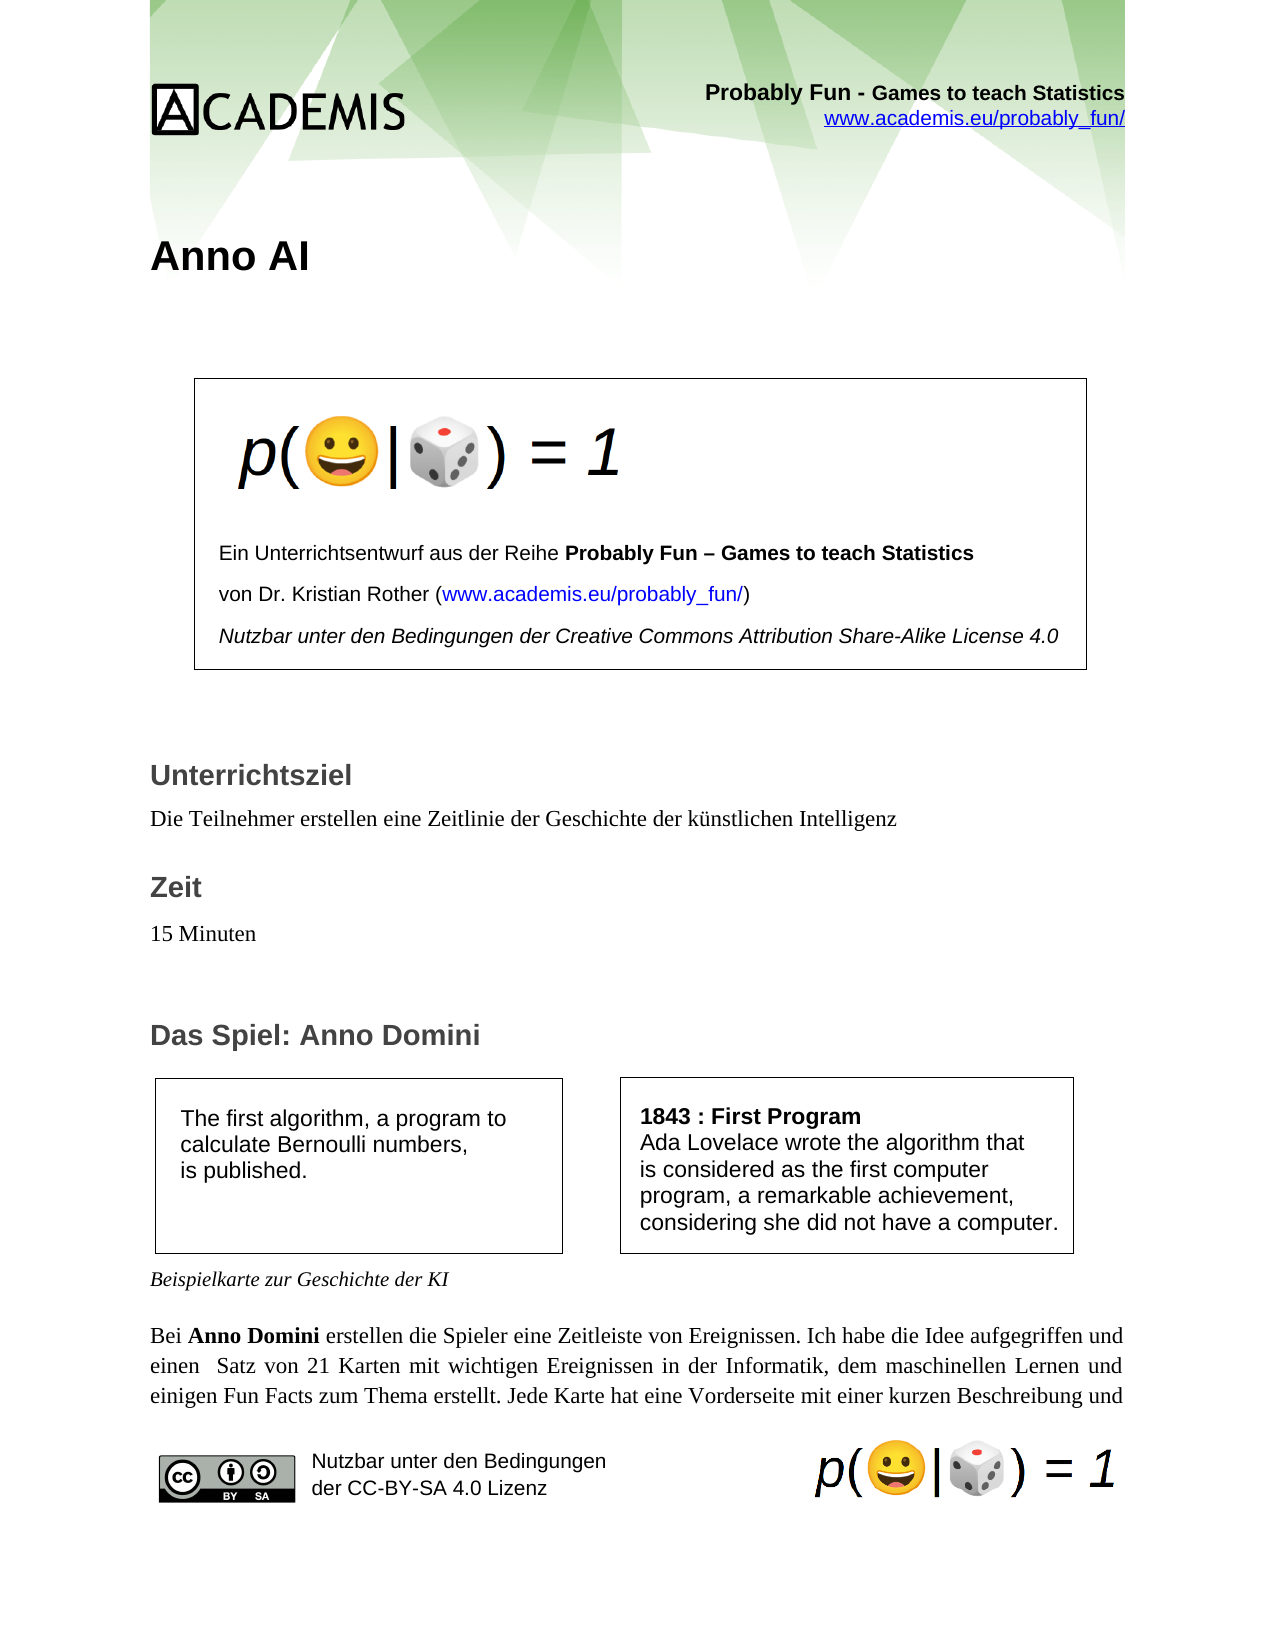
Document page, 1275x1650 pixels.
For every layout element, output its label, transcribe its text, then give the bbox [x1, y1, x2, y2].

subtitle Unterrichtsziel [150, 758, 1125, 791]
text 15 Minuten [150, 917, 1125, 946]
picture [149, 0, 1125, 300]
subtitle Anno AI [150, 231, 1125, 279]
text Bei Anno Domini erstellen die Spieler eine Zeitleiste von Ereignissen. Ich habe die Idee aufgegriffen und einen Satz von 21 Karten mit wichtigen Ereignissen in der Informatik, dem maschinellen Lernen und einigen Fun Facts zum Thema erstellt. Jede Karte hat eine Vorderseite mit einer kurzen Beschreibung und [150, 1322, 1125, 1408]
subtitle Zeit [150, 870, 1125, 903]
text Die Teilnehmer erstellen eine Zeitlinie der Geschichte der künstlichen Intelligenz [150, 805, 1125, 831]
subtitle Das Spiel: Anno Domini [150, 979, 1125, 1052]
picture [1002, 115, 1008, 124]
picture [217, 405, 639, 510]
text Beispielkarte zur Geschichte der KI [150, 1065, 1125, 1291]
picture [152, 1450, 302, 1507]
picture [803, 1430, 1124, 1508]
